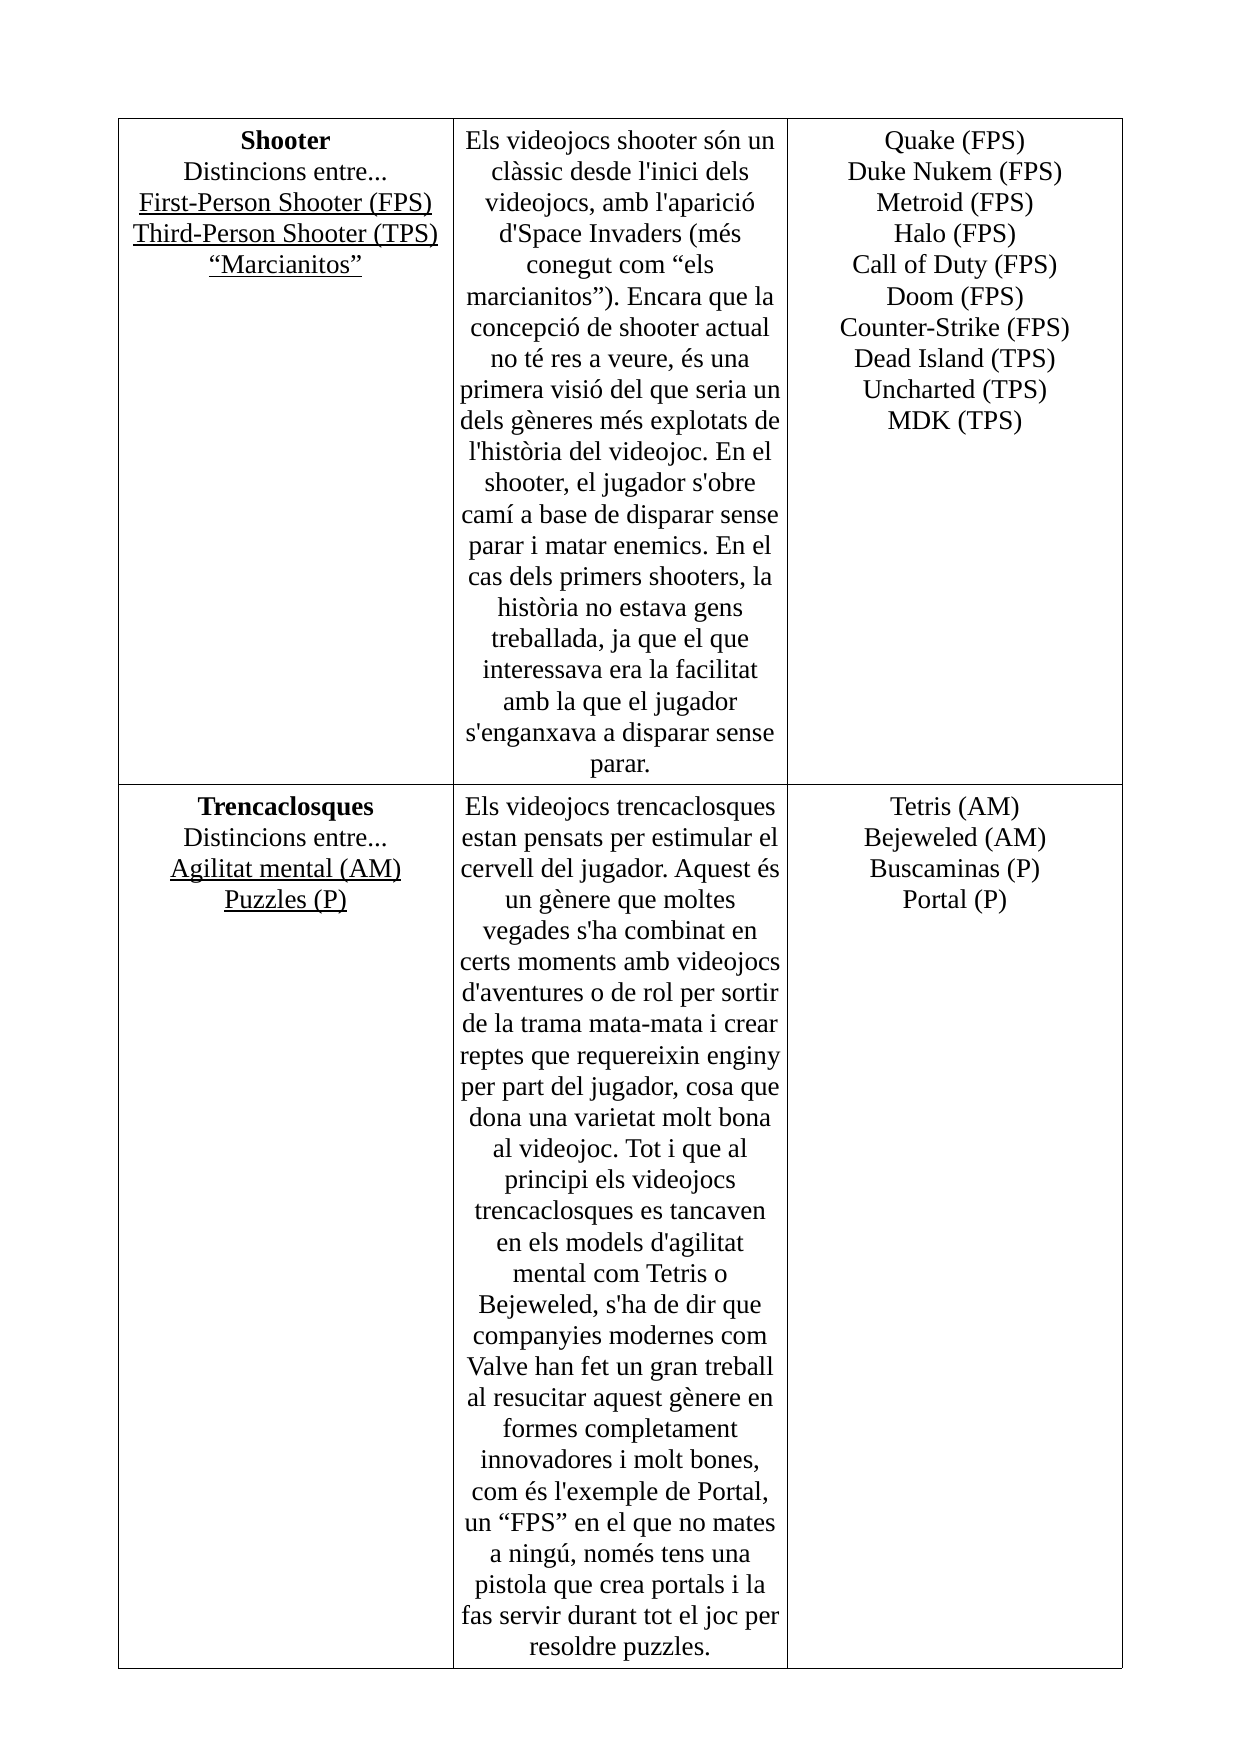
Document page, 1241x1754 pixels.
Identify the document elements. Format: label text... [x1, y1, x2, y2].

table_cell Tetris (AM) Bejeweled (AM) Buscaminas (P) Portal (P) [788, 785, 1122, 1667]
table_cell Quake (FPS) Duke Nukem (FPS) Metroid (FPS) Halo (FPS) Call of Duty (FPS) Doom (FPS) Counter-Strike (FPS) Dead Island (TPS) Uncharted (TPS) MDK (TPS) [788, 119, 1122, 784]
table_cell Trencaclosques Distincions entre... Agilitat mental (AM) Puzzles (P) [119, 785, 453, 1667]
table_cell Shooter Distincions entre... First-Person Shooter (FPS) Third-Person Shooter (TPS) “Marcianitos” [119, 119, 453, 784]
table_cell Els videojocs shooter són un clàssic desde l'inici dels videojocs, amb l'aparició d'Space Invaders (més conegut com “els marcianitos”). Encara que la concepció de shooter actual no té res a veure, és una primera visió del que seria un dels gèneres més explotats de l'història del videojoc. En el shooter, el jugador s'obre camí a base de disparar sense parar i matar enemics. En el cas dels primers shooters, la història no estava gens treballada, ja que el que interessava era la facilitat amb la que el jugador s'enganxava a disparar sense parar. [454, 119, 787, 784]
table_cell Els videojocs trencaclosques estan pensats per estimular el cervell del jugador. Aquest és un gènere que moltes vegades s'ha combinat en certs moments amb videojocs d'aventures o de rol per sortir de la trama mata-mata i crear reptes que requereixin enginy per part del jugador, cosa que dona una varietat molt bona al videojoc. Tot i que al principi els videojocs trencaclosques es tancaven en els models d'agilitat mental com Tetris o Bejeweled, s'ha de dir que companyies modernes com Valve han fet un gran treball al resucitar aquest gènere en formes completament innovadores i molt bones, com és l'exemple de Portal, un “FPS” en el que no mates a ningú, només tens una pistola que crea portals i la fas servir durant tot el joc per resoldre puzzles. [454, 785, 787, 1667]
